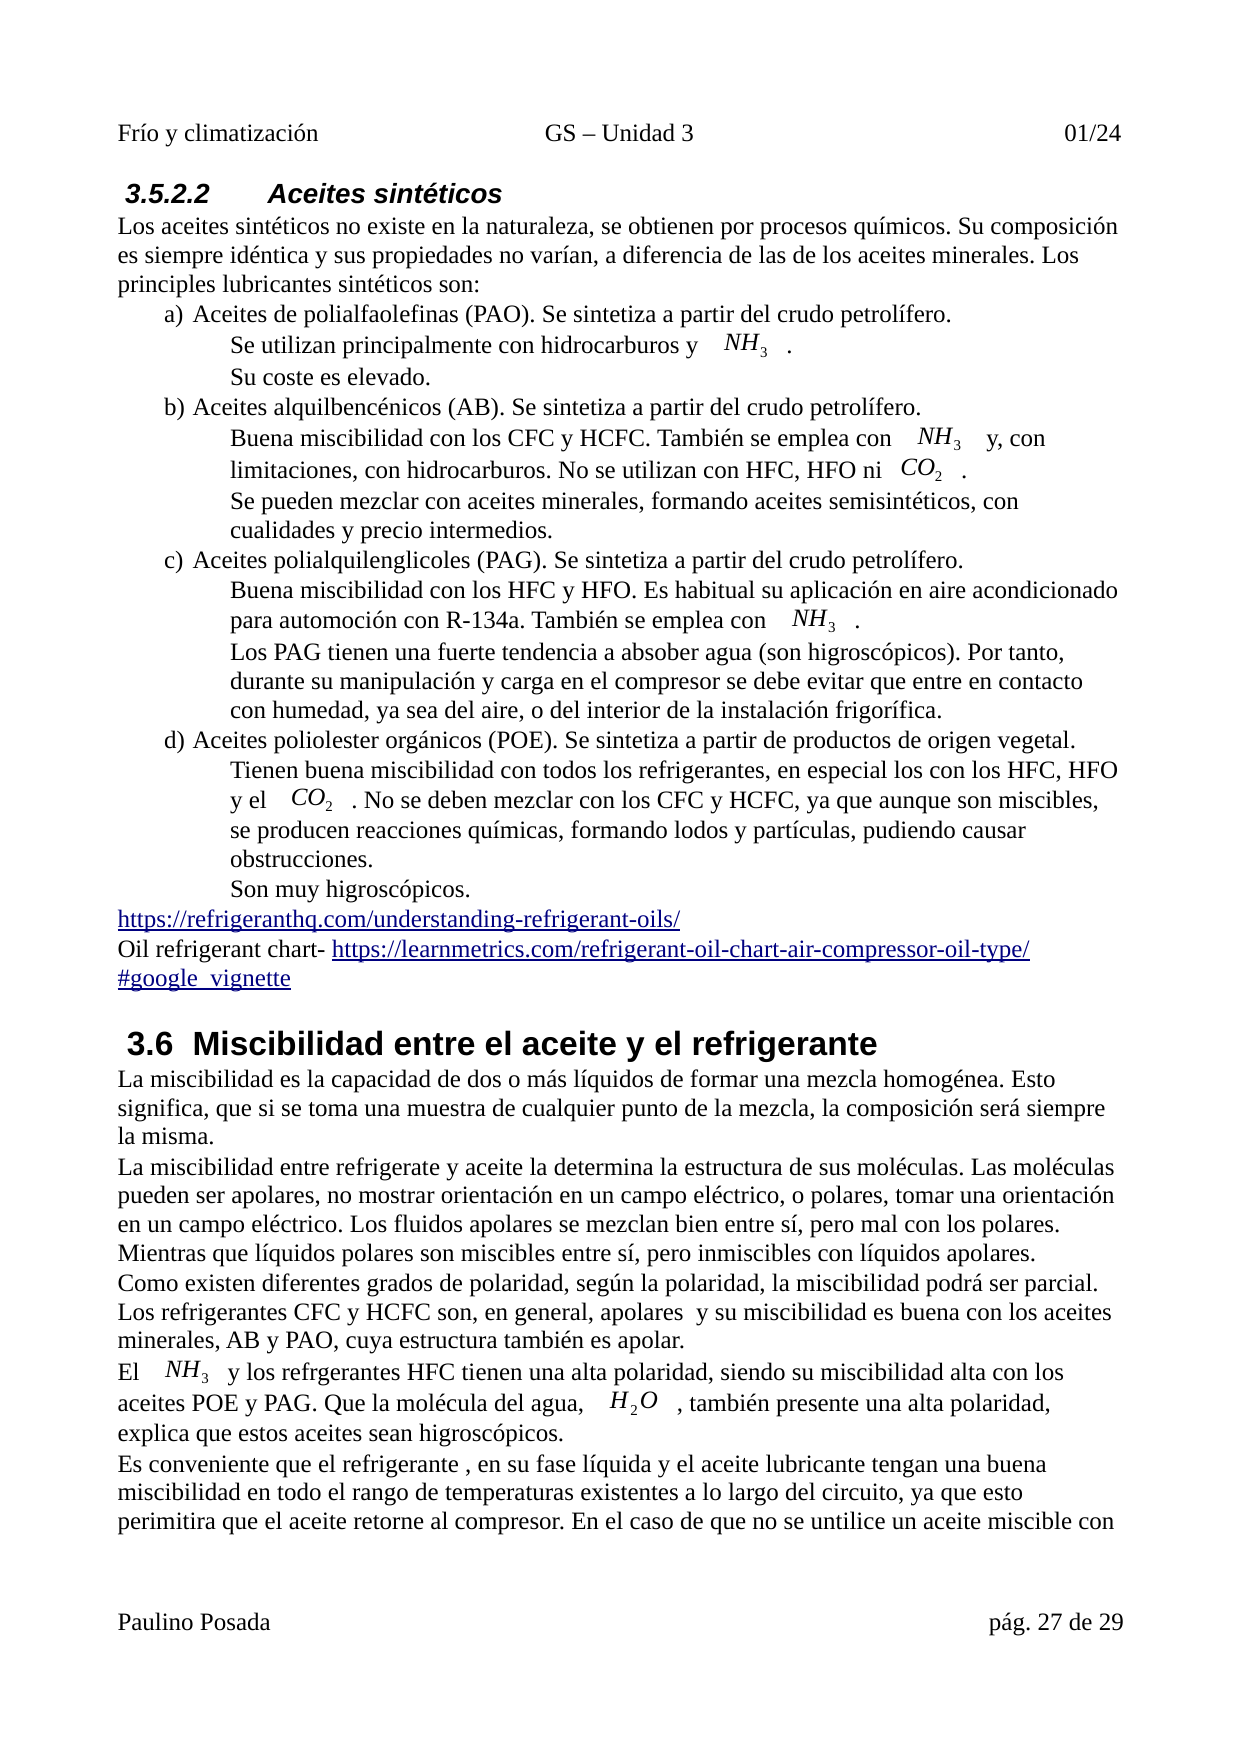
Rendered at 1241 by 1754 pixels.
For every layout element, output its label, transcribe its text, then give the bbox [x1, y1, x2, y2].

list Se pueden mezclar con aceites minerales, formando aceites semisintéticos, con cualidades y precio intermedios. [230, 486, 1123, 544]
text Es conveniente que el refrigerante , en su fase líquida y el aceite lubricante tengan una buena miscibilidad en todo el rango de temperaturas existentes a lo largo del circuito, ya que esto perimitira que el aceite retorne al compresor. En el caso de que no se untilice un aceite miscible con [117, 1449, 1123, 1535]
list Su coste es elevado. [230, 362, 1123, 391]
text Los aceites sintéticos no existe en la naturaleza, se obtienen por procesos químicos. Su composición es siempre idéntica y sus propiedades no varían, a diferencia de las de los aceites minerales. Los principles lubricantes sintéticos son: [117, 211, 1123, 297]
subtitle Aceites sintéticos [117, 178, 1123, 210]
text La miscibilidad entre refrigerate y aceite la determina la estructura de sus moléculas. Las moléculas pueden ser apolares, no mostrar orientación en un campo eléctrico, o polares, tomar una orientación en un campo eléctrico. Los fluidos apolares se mezclan bien entre sí, pero mal con los polares. Mientras que líquidos polares son miscibles entre sí, pero inmiscibles con líquidos apolares. [117, 1152, 1123, 1267]
text La miscibilidad es la capacidad de dos o más líquidos de formar una mezcla homogénea. Esto significa, que si se toma una muestra de cualquier punto de la mezcla, la composición será siempre la misma. [117, 1064, 1123, 1150]
list Se utilizan principalmente con hidrocarburos y . [230, 329, 1123, 360]
list Buena miscibilidad con los CFC y HCFC. También se emplea con y, con limitaciones, con hidrocarburos. No se utilizan con HFC, HFO ni. [230, 422, 1123, 485]
list Los PAG tienen una fuerte tendencia a absober agua (son higroscópicos). Por tanto, durante su manipulación y carga en el compresor se debe evitar que entre en contacto con humedad, ya sea del aire, o del interior de la instalación frigorífica. [230, 637, 1123, 723]
subtitle Miscibilidad entre el aceite y el refrigerante [117, 1024, 1123, 1062]
text https://refrigeranthq.com/understanding-refrigerant-oils/ [117, 904, 1123, 933]
list Aceites polialquilenglicoles (PAG). Se sintetiza a partir del crudo petrolífero. [164, 545, 1123, 574]
text El y los refrgerantes HFC tienen una alta polaridad, siendo su miscibilidad alta con los aceites POE y PAG. Que la molécula del agua, , también presente una alta polaridad, explica que estos aceites sean higroscópicos. [117, 1356, 1123, 1447]
list Tienen buena miscibilidad con todos los refrigerantes, en especial los con los HFC, HFO y el . No se deben mezclar con los CFC y HCFC, ya que aunque son miscibles, se producen reacciones químicas, formando lodos y partículas, pudiendo causar obstrucciones. [230, 755, 1123, 873]
list Buena miscibilidad con los HFC y HFO. Es habitual su aplicación en aire acondicionado para automoción con R-134a. También se emplea con . [230, 576, 1123, 636]
list Son muy higroscópicos. [230, 874, 1123, 903]
list Aceites poliolester orgánicos (POE). Se sintetiza a partir de productos de origen vegetal. [164, 725, 1123, 754]
text Como existen diferentes grados de polaridad, según la polaridad, la miscibilidad podrá ser parcial. Los refrigerantes CFC y HCFC son, en general, apolares y su miscibilidad es buena con los aceites minerales, AB y PAO, cuya estructura también es apolar. [117, 1268, 1123, 1354]
list Aceites de polialfaolefinas (PAO). Se sintetiza a partir del crudo petrolífero. [164, 299, 1123, 328]
list Aceites alquilbencénicos (AB). Se sintetiza a partir del crudo petrolífero. [164, 392, 1123, 421]
text Oil refrigerant chart- https://learnmetrics.com/refrigerant-oil-chart-air-compressor-oil-type/#google_vignette [117, 934, 1123, 992]
